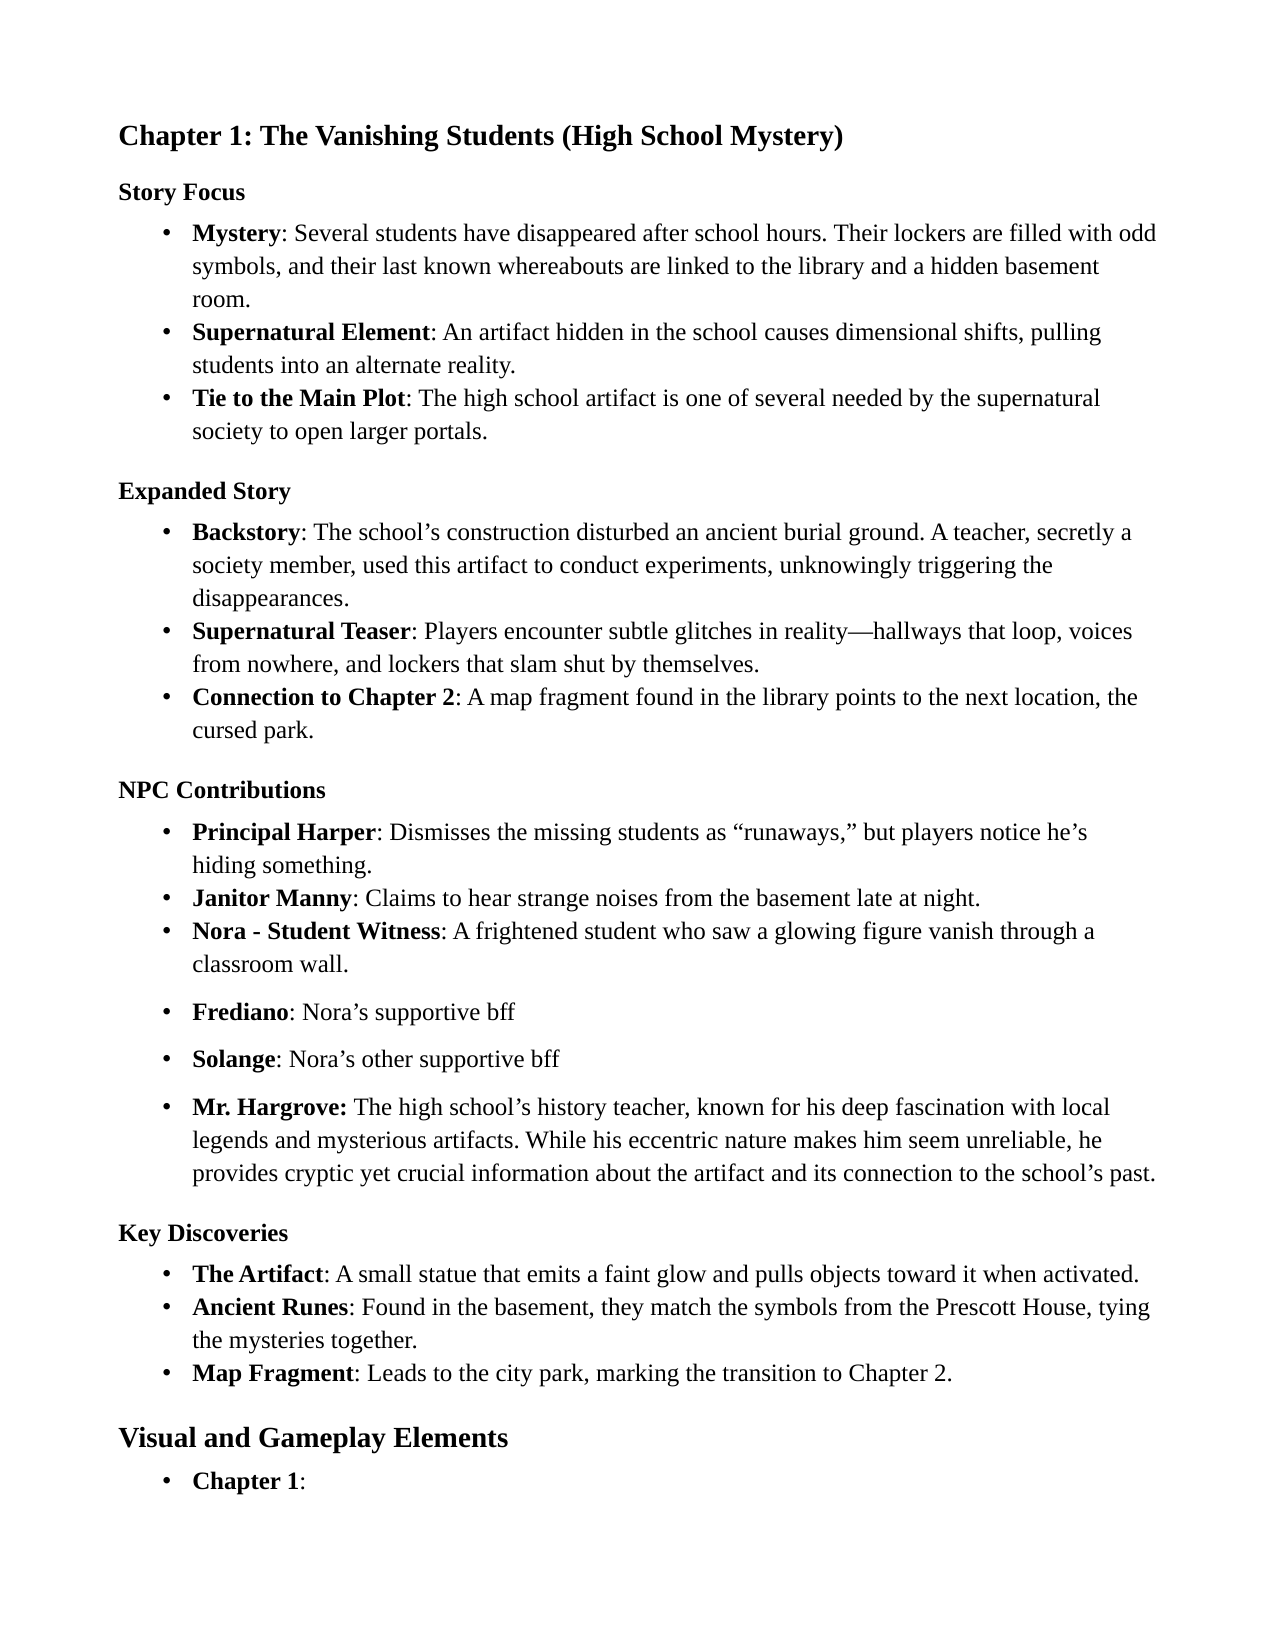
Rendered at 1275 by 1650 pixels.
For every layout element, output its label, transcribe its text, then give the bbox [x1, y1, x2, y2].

list Nora - Student Witness: A frightened student who saw a glowing figure vanish through a classroom wall. [162, 916, 1157, 978]
list Supernatural Element: An artifact hidden in the school causes dimensional shifts, pulling students into an alternate reality. [162, 317, 1157, 379]
list Principal Harper: Dismisses the missing students as “runaways,” but players notice he’s hiding something. [162, 817, 1157, 879]
list Frediano: Nora’s supportive bff [162, 997, 1157, 1025]
list The Artifact: A small statue that emits a faint glow and pulls objects toward it when activated. [162, 1259, 1157, 1288]
list Chapter 1: [162, 1466, 1157, 1495]
list Ancient Runes: Found in the basement, they match the symbols from the Prescott House, tying the mysteries together. [162, 1292, 1157, 1354]
list Backstory: The school’s construction disturbed an ancient burial ground. A teacher, secretly a society member, used this artifact to conduct experiments, unknowingly triggering the disappearances. [162, 517, 1157, 612]
list Mr. Hargrove: The high school’s history teacher, known for his deep fascination with local legends and mysterious artifacts. While his eccentric nature makes him seem unreliable, he provides cryptic yet crucial information about the artifact and its connection to the school’s past. [162, 1092, 1157, 1187]
subtitle Key Discoveries [118, 1218, 1157, 1247]
list Mystery: Several students have disappeared after school hours. Their lockers are filled with odd symbols, and their last known whereabouts are linked to the library and a hidden basement room. [162, 218, 1157, 313]
list Solange: Nora’s other supportive bff [162, 1044, 1157, 1073]
list Supernatural Teaser: Players encounter subtle glitches in reality—hallways that loop, voices from nowhere, and lockers that slam shut by themselves. [162, 616, 1157, 678]
subtitle Expanded Story [118, 476, 1157, 505]
subtitle Chapter 1: The Vanishing Students (High School Mystery) [118, 118, 1157, 152]
list Tie to the Main Plot: The high school artifact is one of several needed by the supernatural society to open larger portals. [162, 383, 1157, 445]
subtitle Visual and Gameplay Elements [118, 1420, 1157, 1454]
list Map Fragment: Leads to the city park, marking the transition to Chapter 2. [162, 1358, 1157, 1387]
list Connection to Chapter 2: A map fragment found in the library points to the next location, the cursed park. [162, 682, 1157, 744]
subtitle Story Focus [118, 177, 1157, 205]
subtitle NPC Contributions [118, 776, 1157, 804]
list Janitor Manny: Claims to hear strange noises from the basement late at night. [162, 883, 1157, 912]
